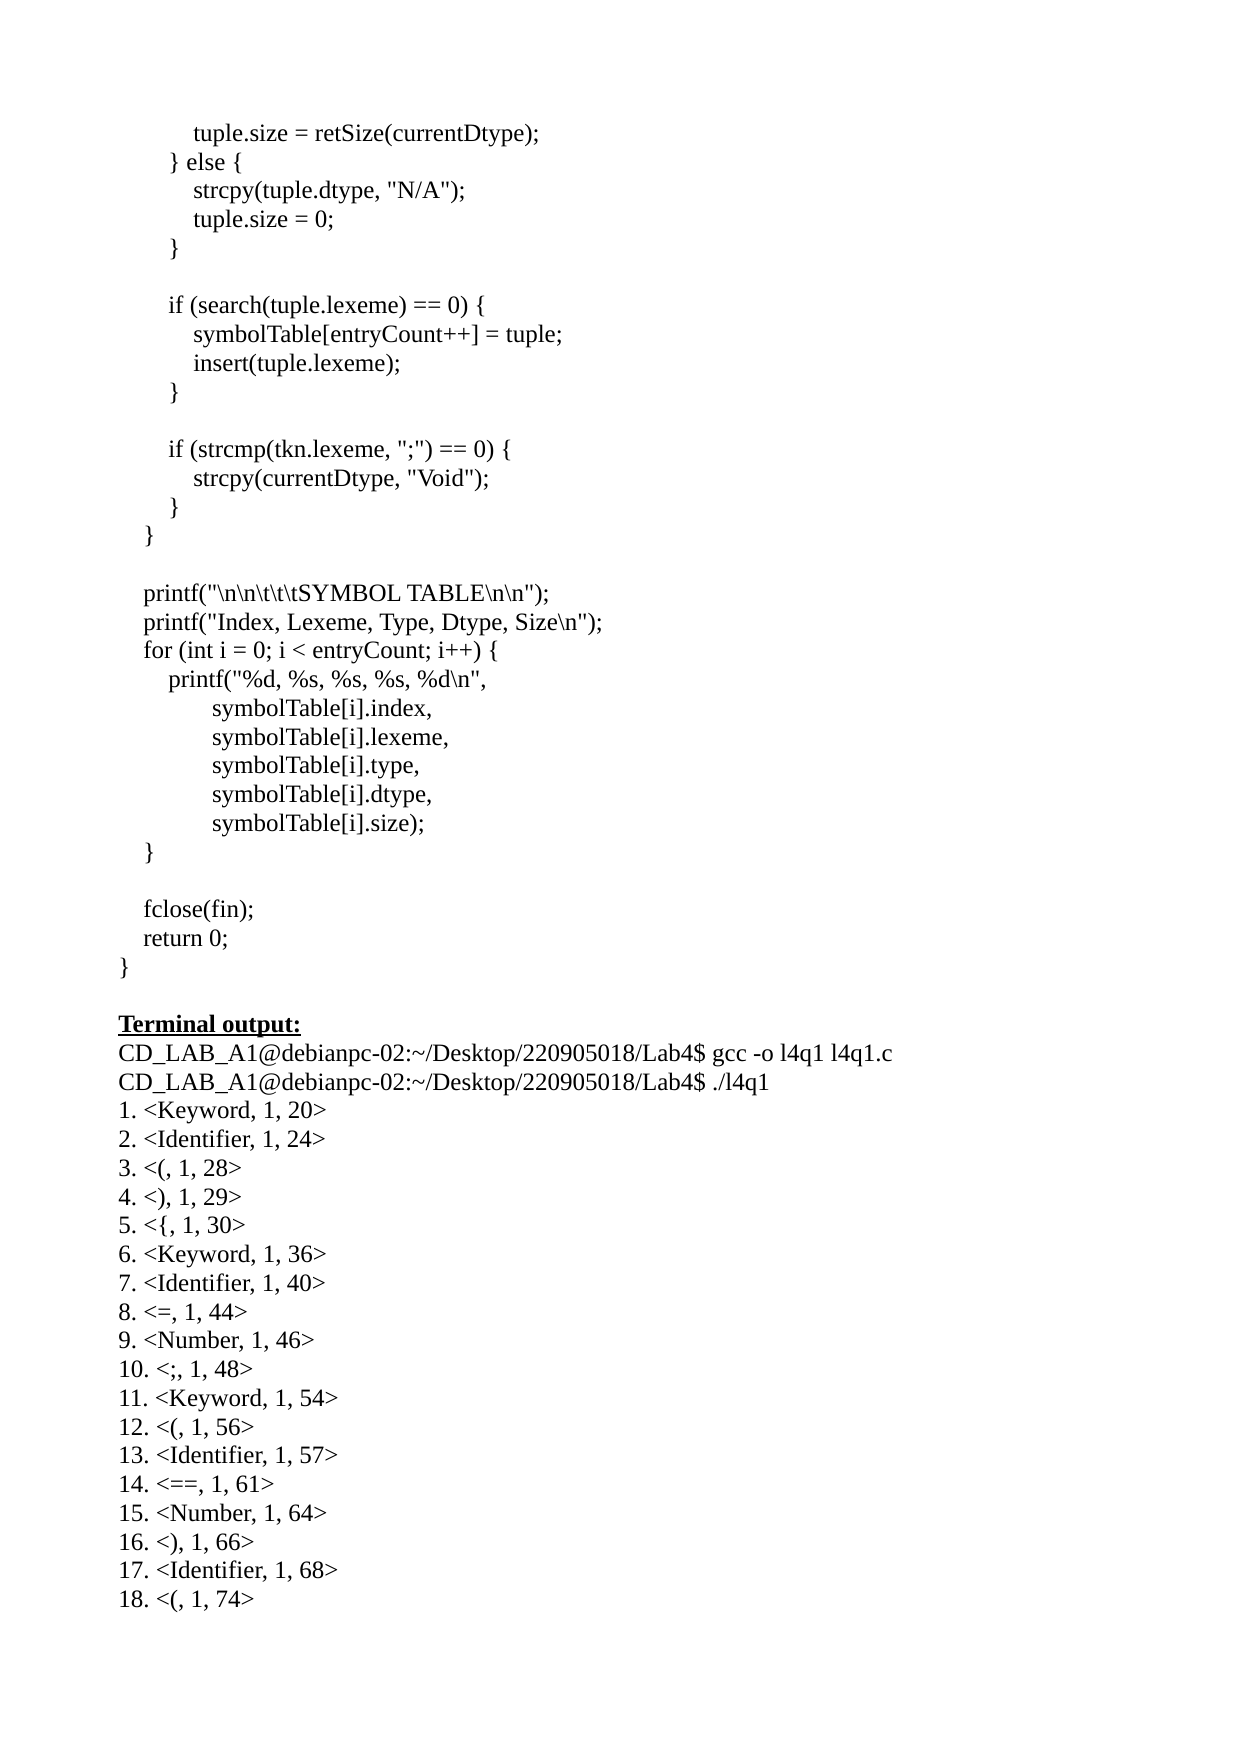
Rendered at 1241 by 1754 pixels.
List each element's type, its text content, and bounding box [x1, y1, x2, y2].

text strcpy(currentDtype, "Void"); [118, 463, 1122, 492]
text 10. <;, 1, 48> [118, 1354, 1122, 1383]
text 17. <Identifier, 1, 68> [118, 1556, 1122, 1584]
text fclose(fin); [118, 894, 1122, 923]
text } [118, 233, 1122, 262]
text 18. <(, 1, 74> [118, 1584, 1122, 1613]
text 12. <(, 1, 56> [118, 1412, 1122, 1441]
text symbolTable[i].size); [118, 808, 1122, 837]
text 16. <), 1, 66> [118, 1527, 1122, 1556]
text 7. <Identifier, 1, 40> [118, 1268, 1122, 1297]
text symbolTable[i].index, [118, 693, 1122, 722]
text } [118, 837, 1122, 866]
text symbolTable[entryCount++] = tuple; [118, 319, 1122, 348]
text for (int i = 0; i < entryCount; i++) { [118, 636, 1122, 664]
text if (search(tuple.lexeme) == 0) { [118, 291, 1122, 319]
text 8. <=, 1, 44> [118, 1297, 1122, 1326]
text 13. <Identifier, 1, 57> [118, 1441, 1122, 1469]
text 15. <Number, 1, 64> [118, 1498, 1122, 1527]
text 11. <Keyword, 1, 54> [118, 1383, 1122, 1412]
text 5. <{, 1, 30> [118, 1211, 1122, 1239]
text printf("\n\n\t\t\tSYMBOL TABLE\n\n"); [118, 578, 1122, 607]
text } else { [118, 147, 1122, 176]
text symbolTable[i].dtype, [118, 779, 1122, 808]
text Terminal output: [118, 1009, 1122, 1038]
text } [118, 492, 1122, 521]
text 1. <Keyword, 1, 20> [118, 1096, 1122, 1124]
text return 0; [118, 923, 1122, 952]
text 14. <==, 1, 61> [118, 1469, 1122, 1498]
text tuple.size = retSize(currentDtype); [118, 118, 1122, 147]
text printf("%d, %s, %s, %s, %d\n", [118, 664, 1122, 693]
text 9. <Number, 1, 46> [118, 1326, 1122, 1354]
text 3. <(, 1, 28> [118, 1153, 1122, 1182]
text strcpy(tuple.dtype, "N/A"); [118, 176, 1122, 204]
text } [118, 521, 1122, 549]
text 4. <), 1, 29> [118, 1182, 1122, 1211]
text 2. <Identifier, 1, 24> [118, 1124, 1122, 1153]
text printf("Index, Lexeme, Type, Dtype, Size\n"); [118, 607, 1122, 636]
text symbolTable[i].type, [118, 751, 1122, 779]
text if (strcmp(tkn.lexeme, ";") == 0) { [118, 434, 1122, 463]
text tuple.size = 0; [118, 204, 1122, 233]
text 6. <Keyword, 1, 36> [118, 1239, 1122, 1268]
text CD_LAB_A1@debianpc-02:~/Desktop/220905018/Lab4$ gcc -o l4q1 l4q1.c [118, 1038, 1122, 1067]
text insert(tuple.lexeme); [118, 348, 1122, 377]
text } [118, 377, 1122, 406]
text CD_LAB_A1@debianpc-02:~/Desktop/220905018/Lab4$ ./l4q1 [118, 1067, 1122, 1096]
text symbolTable[i].lexeme, [118, 722, 1122, 751]
text } [118, 952, 1122, 981]
